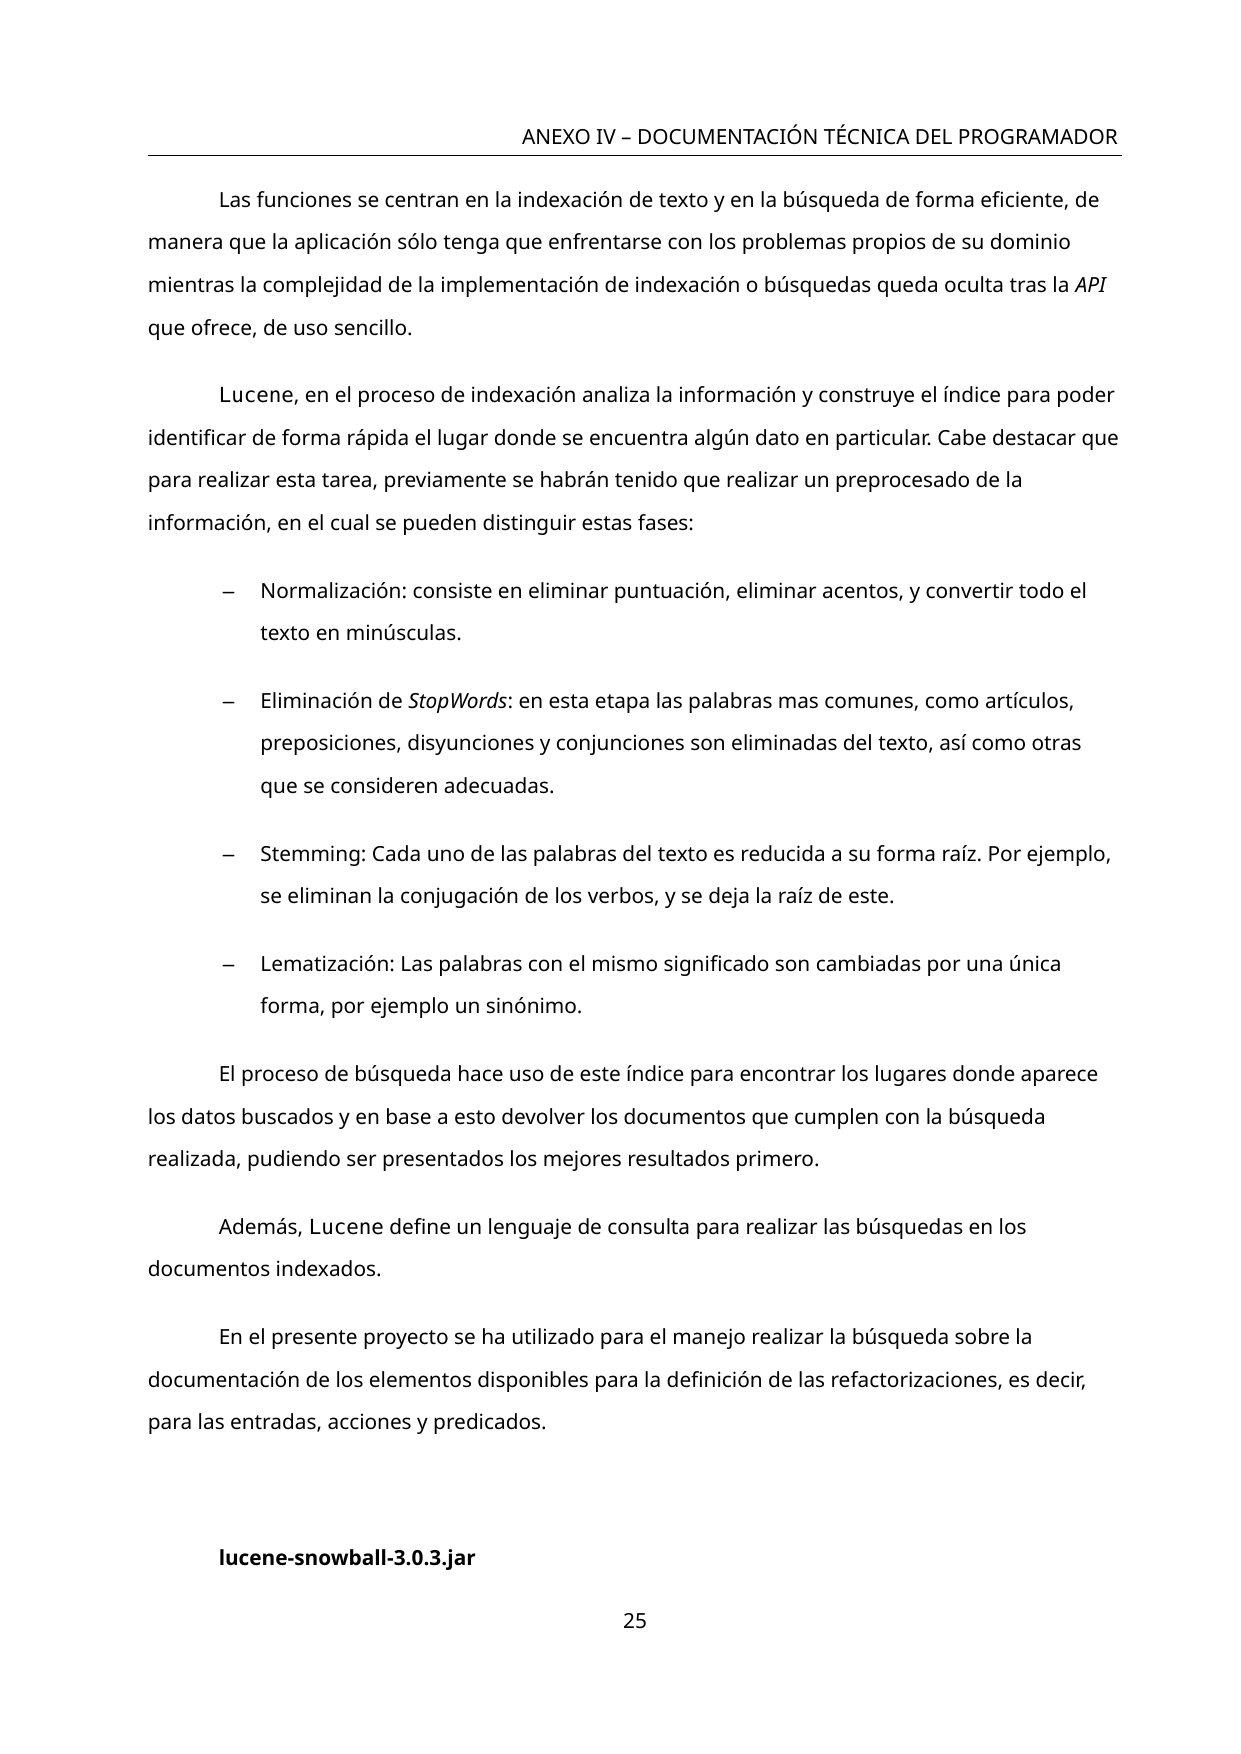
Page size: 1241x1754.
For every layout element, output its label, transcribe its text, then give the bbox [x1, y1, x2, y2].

text Además, Lucene define un lenguaje de consulta para realizar las búsquedas en los documentos indexados. [148, 1212, 1122, 1283]
list Eliminación de StopWords: en esta etapa las palabras mas comunes, como artículos, preposiciones, disyunciones y conjunciones son eliminadas del texto, así como otras que se consideren adecuadas. [223, 686, 1122, 799]
list Lematización: Las palabras con el mismo significado son cambiadas por una única forma, por ejemplo un sinónimo. [223, 949, 1122, 1020]
list Stemming: Cada uno de las palabras del texto es reducida a su forma raíz. Por ejemplo, se eliminan la conjugación de los verbos, y se deja la raíz de este. [223, 839, 1122, 910]
text Las funciones se centran en la indexación de texto y en la búsqueda de forma eficiente, de manera que la aplicación sólo tenga que enfrentarse con los problemas propios de su dominio mientras la complejidad de la implementación de indexación o búsquedas queda oculta tras la API que ofrece, de uso sencillo. [148, 185, 1122, 341]
text lucene-snowball-3.0.3.jar [148, 1543, 1122, 1571]
text El proceso de búsqueda hace uso de este índice para encontrar los lugares donde aparece los datos buscados y en base a esto devolver los documentos que cumplen con la búsqueda realizada, pudiendo ser presentados los mejores resultados primero. [148, 1059, 1122, 1173]
list Normalización: consiste en eliminar puntuación, eliminar acentos, y convertir todo el texto en minúsculas. [223, 576, 1122, 647]
text Lucene, en el proceso de indexación analiza la información y construye el índice para poder identificar de forma rápida el lugar donde se encuentra algún dato en particular. Cabe destacar que para realizar esta tarea, previamente se habrán tenido que realizar un preprocesado de la información, en el cual se pueden distinguir estas fases: [148, 380, 1122, 537]
text En el presente proyecto se ha utilizado para el manejo realizar la búsqueda sobre la documentación de los elementos disponibles para la definición de las refactorizaciones, es decir, para las entradas, acciones y predicados. [148, 1322, 1122, 1436]
